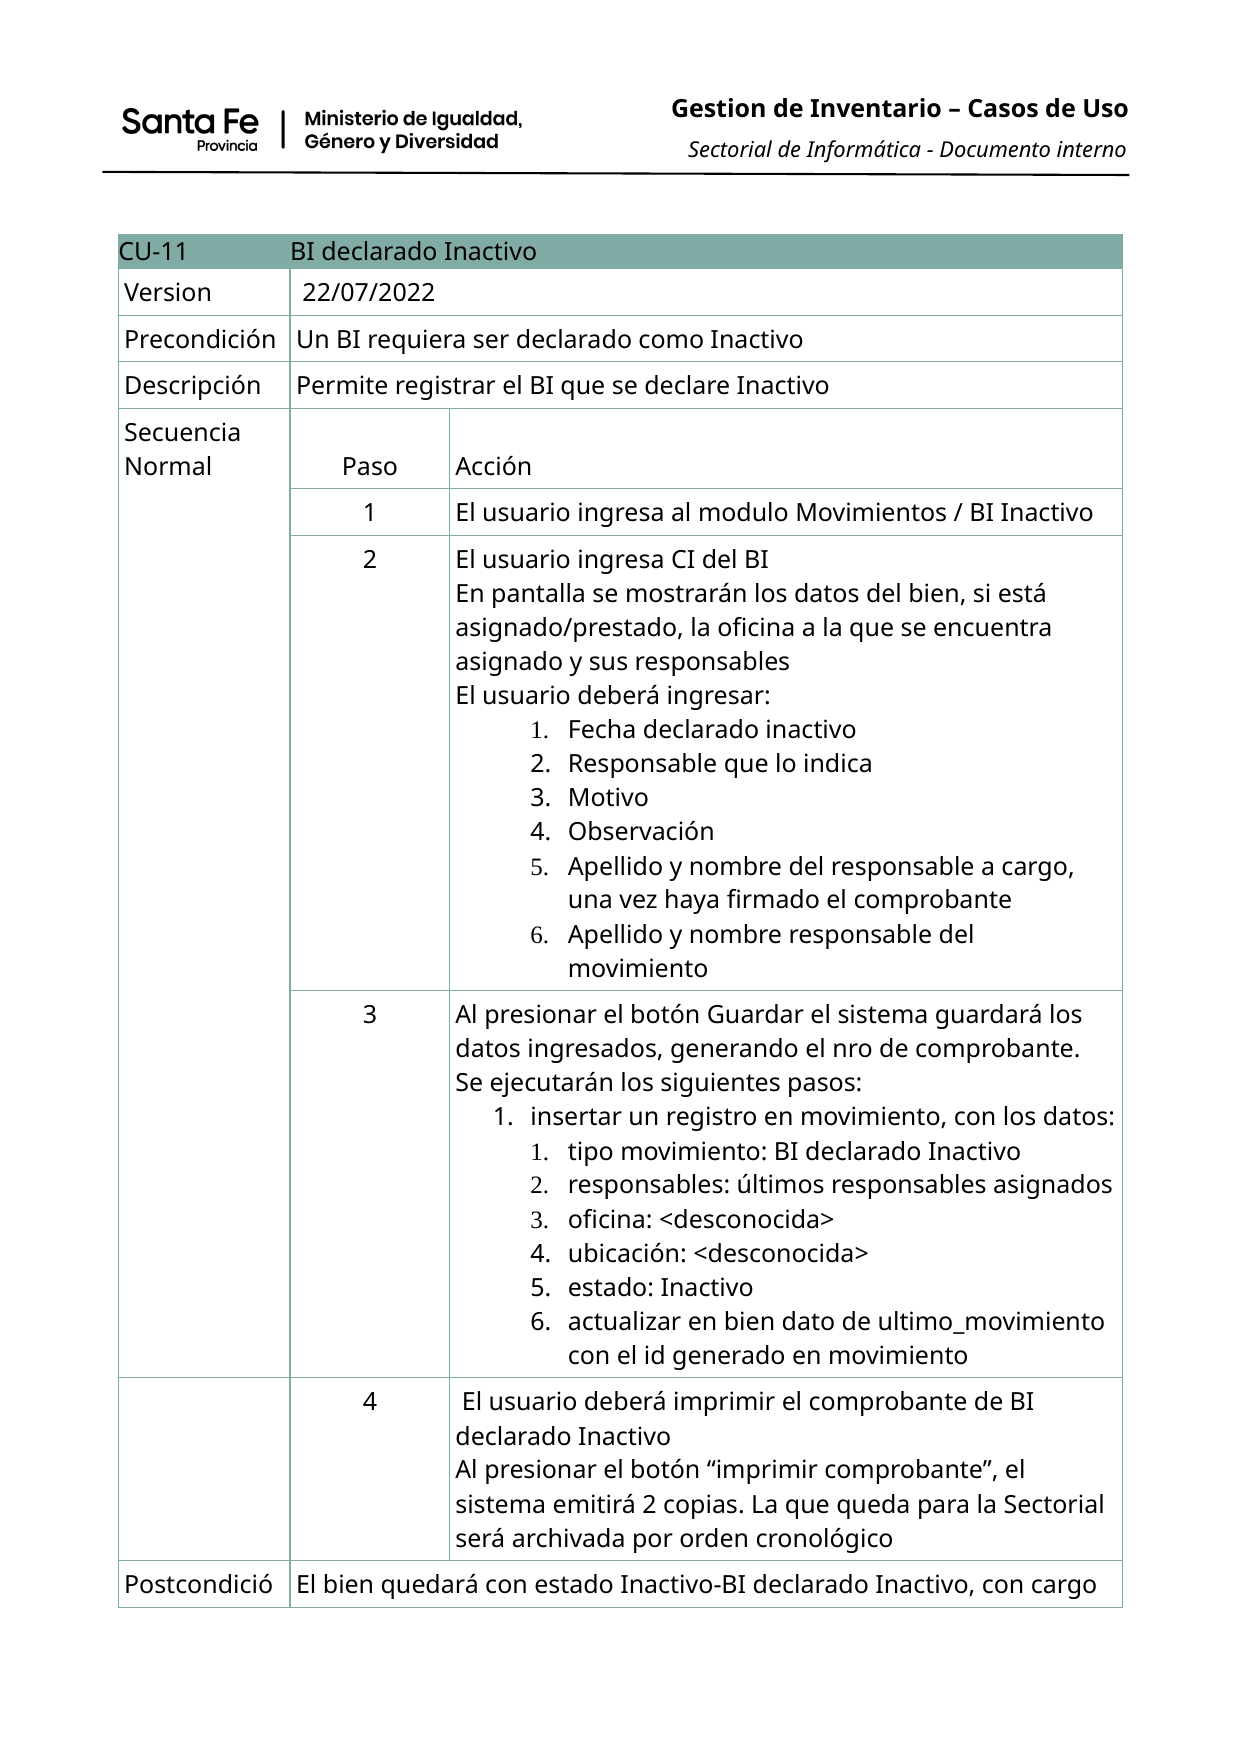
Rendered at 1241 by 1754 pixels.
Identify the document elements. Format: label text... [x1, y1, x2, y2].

table_cell 4 [291, 1378, 449, 1560]
table_cell Acción [450, 409, 1122, 488]
table_cell Precondición [119, 316, 289, 361]
table_cell Version [119, 269, 289, 314]
table_cell El usuario deberá imprimir el comprobante de BI declarado Inactivo Al presionar el botón “imprimir comprobante”, el sistema emitirá 2 copias. La que queda para la Sectorial será archivada por orden cronológico [450, 1378, 1122, 1560]
picture [102, 91, 550, 162]
table_cell El usuario ingresa CI del BI En pantalla se mostrarán los datos del bien, si está asignado/prestado, la oficina a la que se encuentra asignado y sus responsables El usuario deberá ingresar: Fecha declarado inactivo Responsable que lo indica Motivo Observación Apellido y nombre del responsable a cargo, una vez haya firmado el comprobante Apellido y nombre responsable del movimiento [450, 536, 1122, 990]
table_cell 22/07/2022 [291, 269, 1122, 314]
table_cell [119, 1378, 289, 1560]
table_cell [119, 488, 289, 535]
table_cell Paso [291, 409, 449, 488]
table_cell Al presionar el botón Guardar el sistema guardará los datos ingresados, generando el nro de comprobante. Se ejecutarán los siguientes pasos: insertar un registro en movimiento, con los datos: tipo movimiento: BI declarado Inactivo responsables: últimos responsables asignados oficina: <desconocida> ubicación: <desconocida> estado: Inactivo actualizar en bien dato de ultimo_movimiento con el id generado en movimiento [450, 991, 1122, 1377]
table_cell 3 [291, 991, 449, 1377]
table_cell Secuencia Normal [119, 409, 289, 488]
table_header CU-11 [118, 234, 290, 268]
table_cell Permite registrar el BI que se declare Inactivo [291, 362, 1122, 408]
table_cell [119, 990, 289, 1377]
table_cell Descripción [119, 362, 289, 408]
table_cell Postcondició [119, 1561, 289, 1607]
table_cell [119, 535, 289, 990]
table_cell El usuario ingresa al modulo Movimientos / BI Inactivo [450, 489, 1122, 535]
table_header BI declarado Inactivo [290, 234, 1123, 268]
table_cell 1 [291, 489, 449, 535]
table_cell El bien quedará con estado Inactivo-BI declarado Inactivo, con cargo [291, 1561, 1122, 1607]
table_cell 2 [291, 536, 449, 990]
table_cell Un BI requiera ser declarado como Inactivo [291, 316, 1122, 361]
